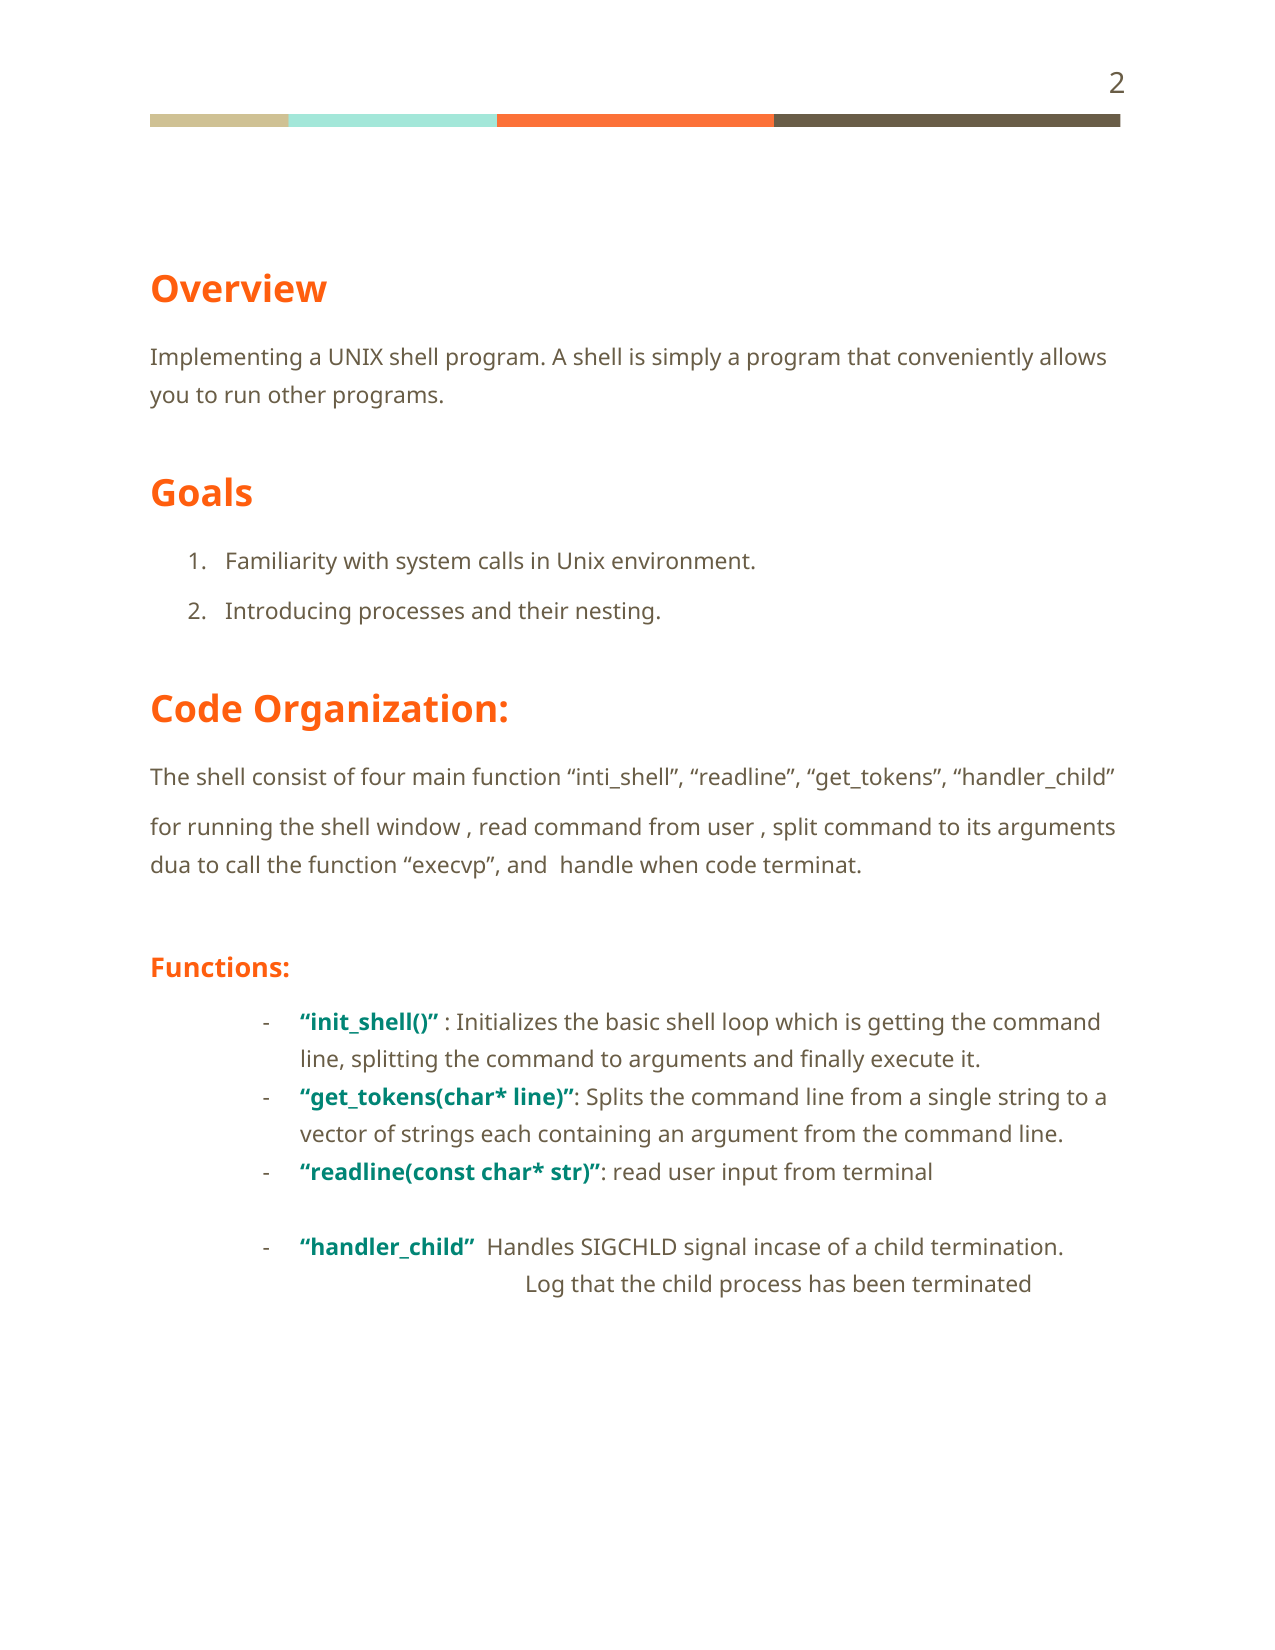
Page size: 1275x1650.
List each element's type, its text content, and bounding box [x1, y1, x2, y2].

text Implementing a UNIX shell program. A shell is simply a program that conveniently allows you to run other programs. [150, 341, 1125, 410]
list “init_shell()” : Initializes the basic shell loop which is getting the command line, splitting the command to arguments and finally execute it. [262, 1006, 1125, 1074]
list Introducing processes and their nesting. [187, 595, 1125, 626]
list “handler_child” Handles SIGCHLD signal incase of a child termination. [262, 1231, 1125, 1262]
text for running the shell window , read command from user , split command to its arguments dua to call the function “execvp”, and handle when code terminat. [150, 811, 1125, 880]
picture [150, 114, 1121, 127]
subtitle Code Organization: [150, 682, 1125, 733]
subtitle Overview [150, 262, 1125, 313]
list “readline(const char* str)”: read user input from terminal [262, 1156, 1125, 1187]
text The shell consist of four main function “inti_shell”, “readline”, “get_tokens”, “handler_child” [150, 761, 1125, 793]
text Functions: [150, 949, 1125, 986]
list Familiarity with system calls in Unix environment. [187, 545, 1125, 576]
list “get_tokens(char* line)”: Splits the command line from a single string to a vector of strings each containing an argument from the command line. [262, 1081, 1125, 1149]
text Log that the child process has been terminated [150, 1268, 1125, 1299]
subtitle Goals [150, 466, 1125, 517]
